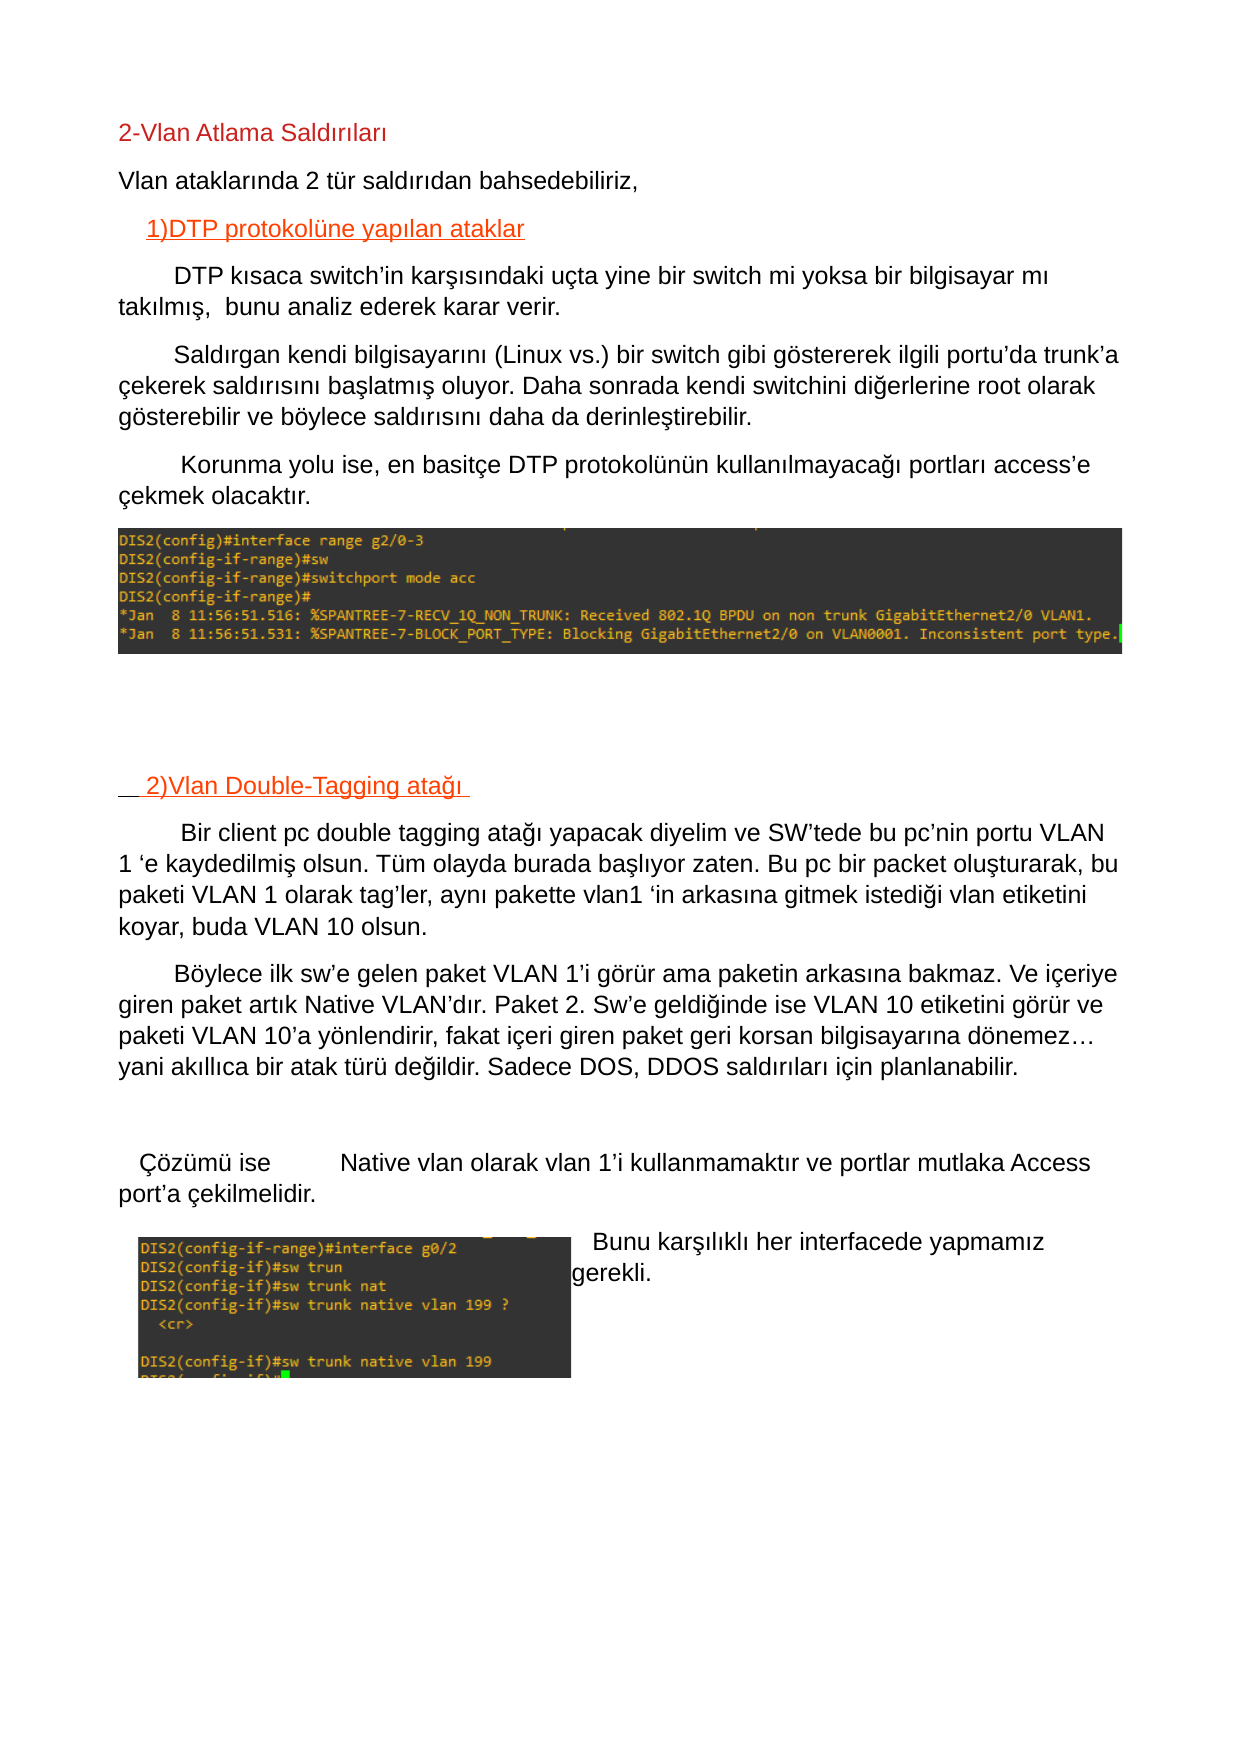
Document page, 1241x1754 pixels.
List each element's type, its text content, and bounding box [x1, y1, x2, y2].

text 2)Vlan Double-Tagging atağı [118, 771, 1122, 799]
picture [118, 528, 1123, 654]
text Korunma yolu ise, en basitçe DTP protokolünün kullanılmayacağı portları access’e çekmek olacaktır. [118, 450, 1122, 509]
text Bunu karşılıklı her interfacede yapmamız gerekli. [118, 1226, 1122, 1286]
text DTP kısaca switch’in karşısındaki uçta yine bir switch mi yoksa bir bilgisayar mı takılmış, bunu analiz ederek karar verir. [118, 261, 1122, 321]
text Vlan ataklarında 2 tür saldırıdan bahsedebiliriz, [118, 166, 1122, 194]
text Bir client pc double tagging atağı yapacak diyelim ve SW’tede bu pc’nin portu VLAN 1 ‘e kaydedilmiş olsun. Tüm olayda burada başlıyor zaten. Bu pc bir packet oluşturarak, bu paketi VLAN 1 olarak tag’ler, aynı pakette vlan1 ‘in arkasına gitmek istediği vlan etiketini koyar, buda VLAN 10 olsun. [118, 818, 1122, 940]
text Saldırgan kendi bilgisayarını (Linux vs.) bir switch gibi göstererek ilgili portu’da trunk’a çekerek saldırısını başlatmış oluyor. Daha sonrada kendi switchini diğerlerine root olarak gösterebilir ve böylece saldırısını daha da derinleştirebilir. [118, 340, 1122, 431]
text Çözümü ise Native vlan olarak vlan 1’i kullanmamaktır ve portlar mutlaka Access port’a çekilmelidir. [118, 1148, 1122, 1207]
text 1)DTP protokolüne yapılan ataklar [118, 213, 1122, 242]
picture [137, 1237, 572, 1378]
text Böylece ilk sw’e gelen paket VLAN 1’i görür ama paketin arkasına bakmaz. Ve içeriye giren paket artık Native VLAN’dır. Paket 2. Sw’e geldiğinde ise VLAN 10 etiketini görür ve paketi VLAN 10’a yönlendirir, fakat içeri giren paket geri korsan bilgisayarına dönemez… yani akıllıca bir atak türü değildir. Sadece DOS, DDOS saldırıları için planlanabilir. [118, 959, 1122, 1081]
text 2-Vlan Atlama Saldırıları [118, 118, 1122, 147]
